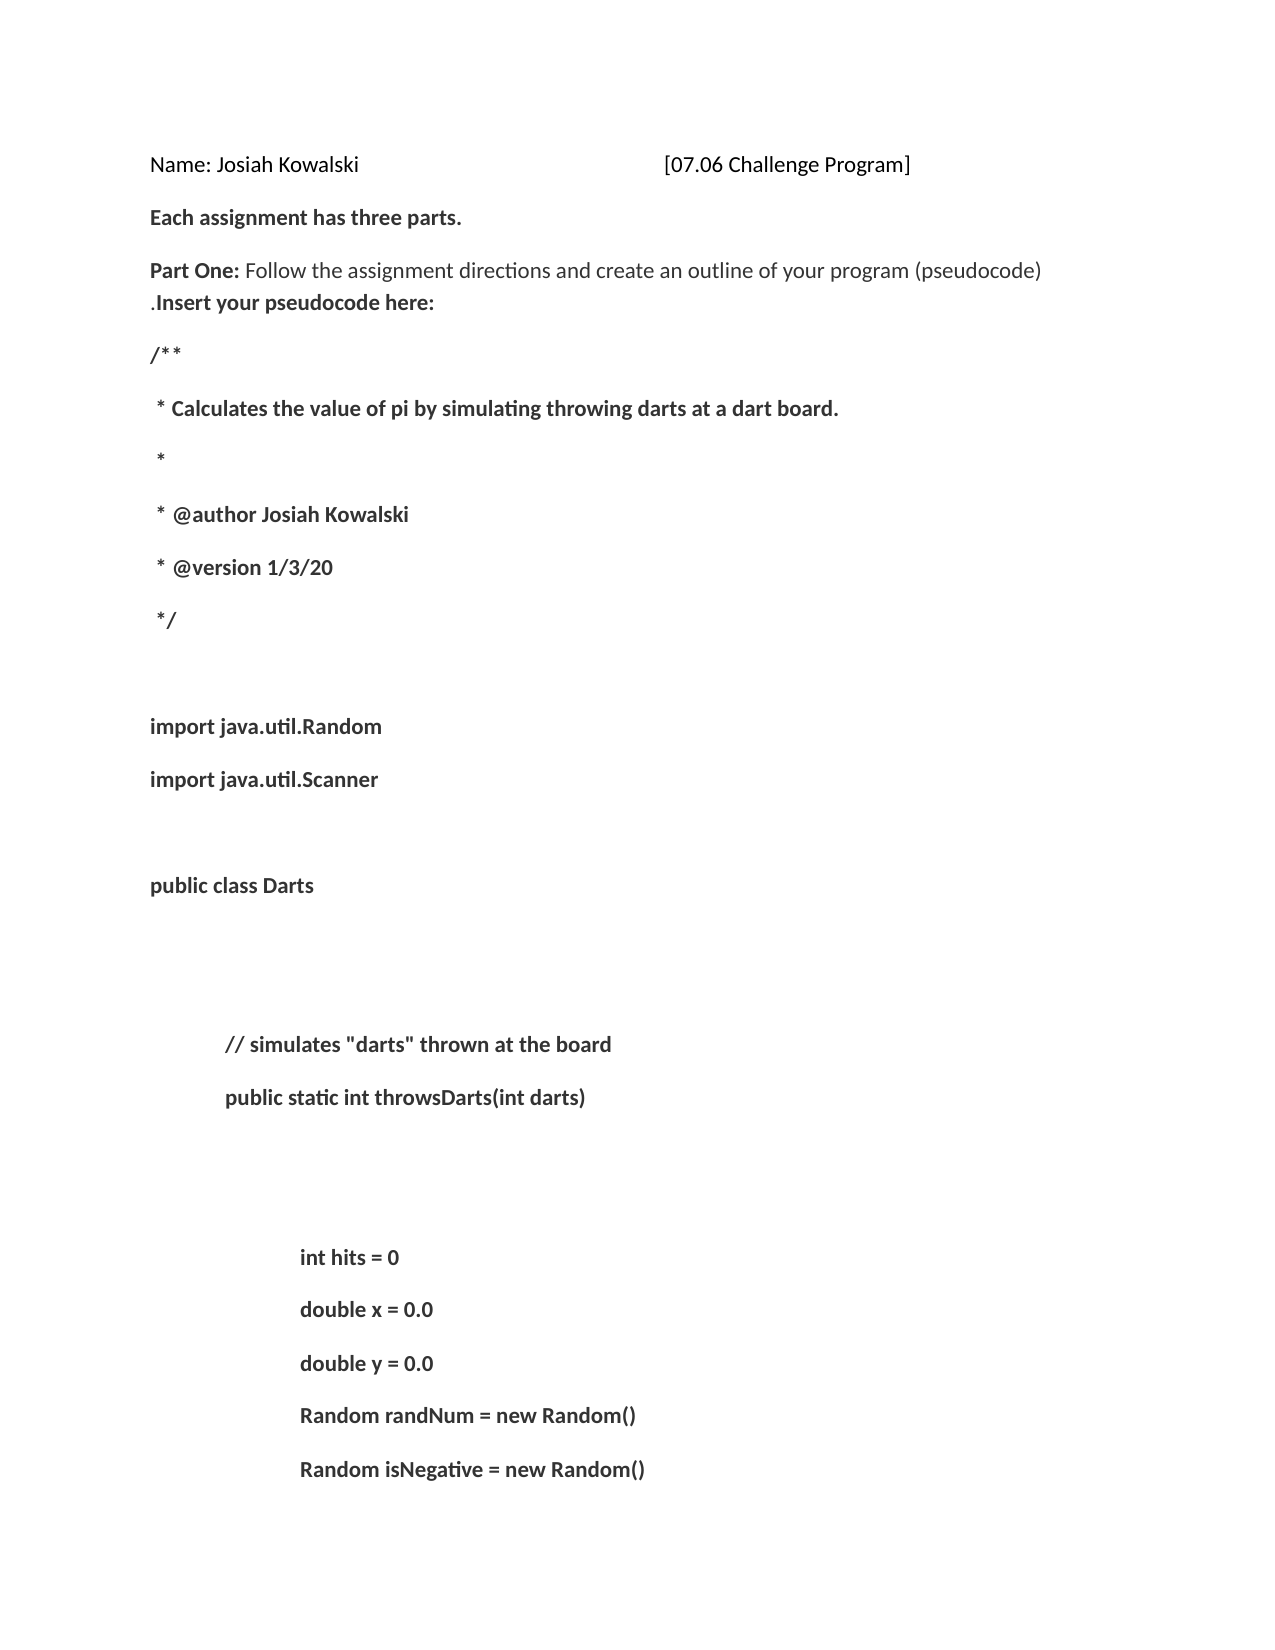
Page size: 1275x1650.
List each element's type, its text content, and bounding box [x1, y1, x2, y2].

text int hits = 0 [150, 1243, 1125, 1271]
text // simulates "darts" thrown at the board [150, 1031, 1125, 1058]
text .Insert your pseudocode here: [150, 288, 1125, 316]
text * Calculates the value of pi by simulating throwing darts at a dart board. [150, 394, 1125, 422]
text public class Darts [150, 871, 1125, 899]
text public static int throwsDarts(int darts) [150, 1083, 1125, 1112]
text Name: Josiah Kowalski [07.06 Challenge Program] [150, 150, 1125, 178]
text * @version 1/3/20 [150, 553, 1125, 581]
text Random randNum = new Random() [150, 1402, 1125, 1430]
text /** [150, 341, 1125, 369]
text double y = 0.0 [150, 1349, 1125, 1377]
text double x = 0.0 [150, 1296, 1125, 1324]
text Random isNegative = new Random() [150, 1455, 1125, 1483]
text import java.util.Random [150, 712, 1125, 740]
text */ [150, 606, 1125, 634]
text * [150, 447, 1125, 475]
text Part One: Follow the assignment directions and create an outline of your program (pseudocode) [150, 256, 1125, 284]
text * @author Josiah Kowalski [150, 500, 1125, 528]
text import java.util.Scanner [150, 765, 1125, 793]
text Each assignment has three parts. [150, 203, 1125, 231]
